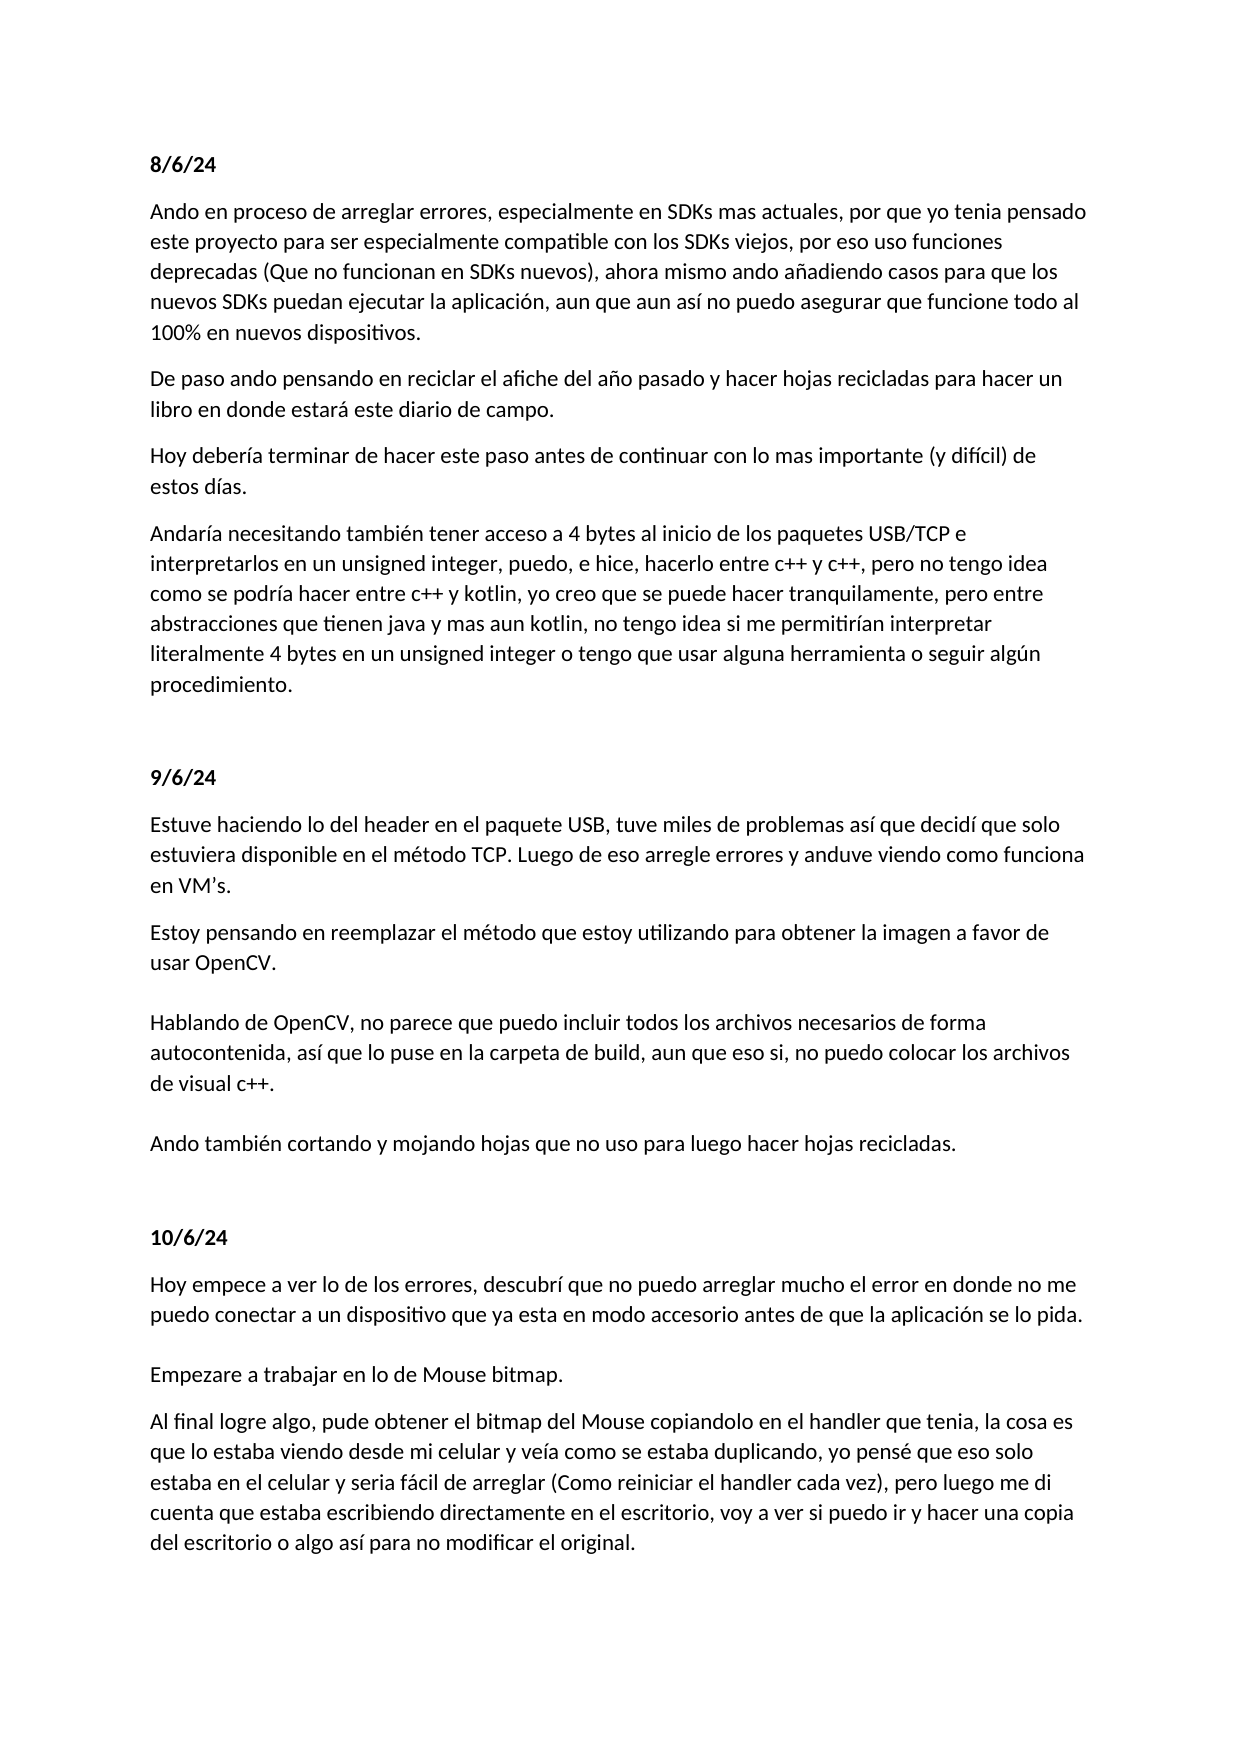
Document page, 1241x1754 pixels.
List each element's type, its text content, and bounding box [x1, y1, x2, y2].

text Hoy debería terminar de hacer este paso antes de continuar con lo mas importante (y difícil) de estos días. [150, 442, 1090, 500]
text 8/6/24 [150, 150, 1090, 178]
text 9/6/24 [150, 763, 1090, 792]
text De paso ando pensando en reciclar el afiche del año pasado y hacer hojas recicladas para hacer un libro en donde estará este diario de campo. [150, 364, 1090, 423]
text Ando en proceso de arreglar errores, especialmente en SDKs mas actuales, por que yo tenia pensado este proyecto para ser especialmente compatible con los SDKs viejos, por eso uso funciones deprecadas (Que no funcionan en SDKs nuevos), ahora mismo ando añadiendo casos para que los nuevos SDKs puedan ejecutar la aplicación, aun que aun así no puedo asegurar que funcione todo al 100% en nuevos dispositivos. [150, 197, 1090, 346]
text Estuve haciendo lo del header en el paquete USB, tuve miles de problemas así que decidí que solo estuviera disponible en el método TCP. Luego de eso arregle errores y anduve viendo como funciona en VM’s. [150, 810, 1090, 899]
text Andaría necesitando también tener acceso a 4 bytes al inicio de los paquetes USB/TCP e interpretarlos en un unsigned integer, puedo, e hice, hacerlo entre c++ y c++, pero no tengo idea como se podría hacer entre c++ y kotlin, yo creo que se puede hacer tranquilamente, pero entre abstracciones que tienen java y mas aun kotlin, no tengo idea si me permitirían interpretar literalmente 4 bytes en un unsigned integer o tengo que usar alguna herramienta o seguir algún procedimiento. [150, 519, 1090, 698]
text Hoy empece a ver lo de los errores, descubrí que no puedo arreglar mucho el error en donde no me puedo conectar a un dispositivo que ya esta en modo accesorio antes de que la aplicación se lo pida. Empezare a trabajar en lo de Mouse bitmap. [150, 1270, 1090, 1388]
text Al final logre algo, pude obtener el bitmap del Mouse copiandolo en el handler que tenia, la cosa es que lo estaba viendo desde mi celular y veía como se estaba duplicando, yo pensé que eso solo estaba en el celular y seria fácil de arreglar (Como reiniciar el handler cada vez), pero luego me di cuenta que estaba escribiendo directamente en el escritorio, voy a ver si puedo ir y hacer una copia del escritorio o algo así para no modificar el original. [150, 1407, 1090, 1586]
text Estoy pensando en reemplazar el método que estoy utilizando para obtener la imagen a favor de usar OpenCV. Hablando de OpenCV, no parece que puedo incluir todos los archivos necesarios de forma autocontenida, así que lo puse en la carpeta de build, aun que eso si, no puedo colocar los archivos de visual c++. Ando también cortando y mojando hojas que no uso para luego hacer hojas recicladas. [150, 918, 1090, 1157]
text 10/6/24 [150, 1223, 1090, 1251]
